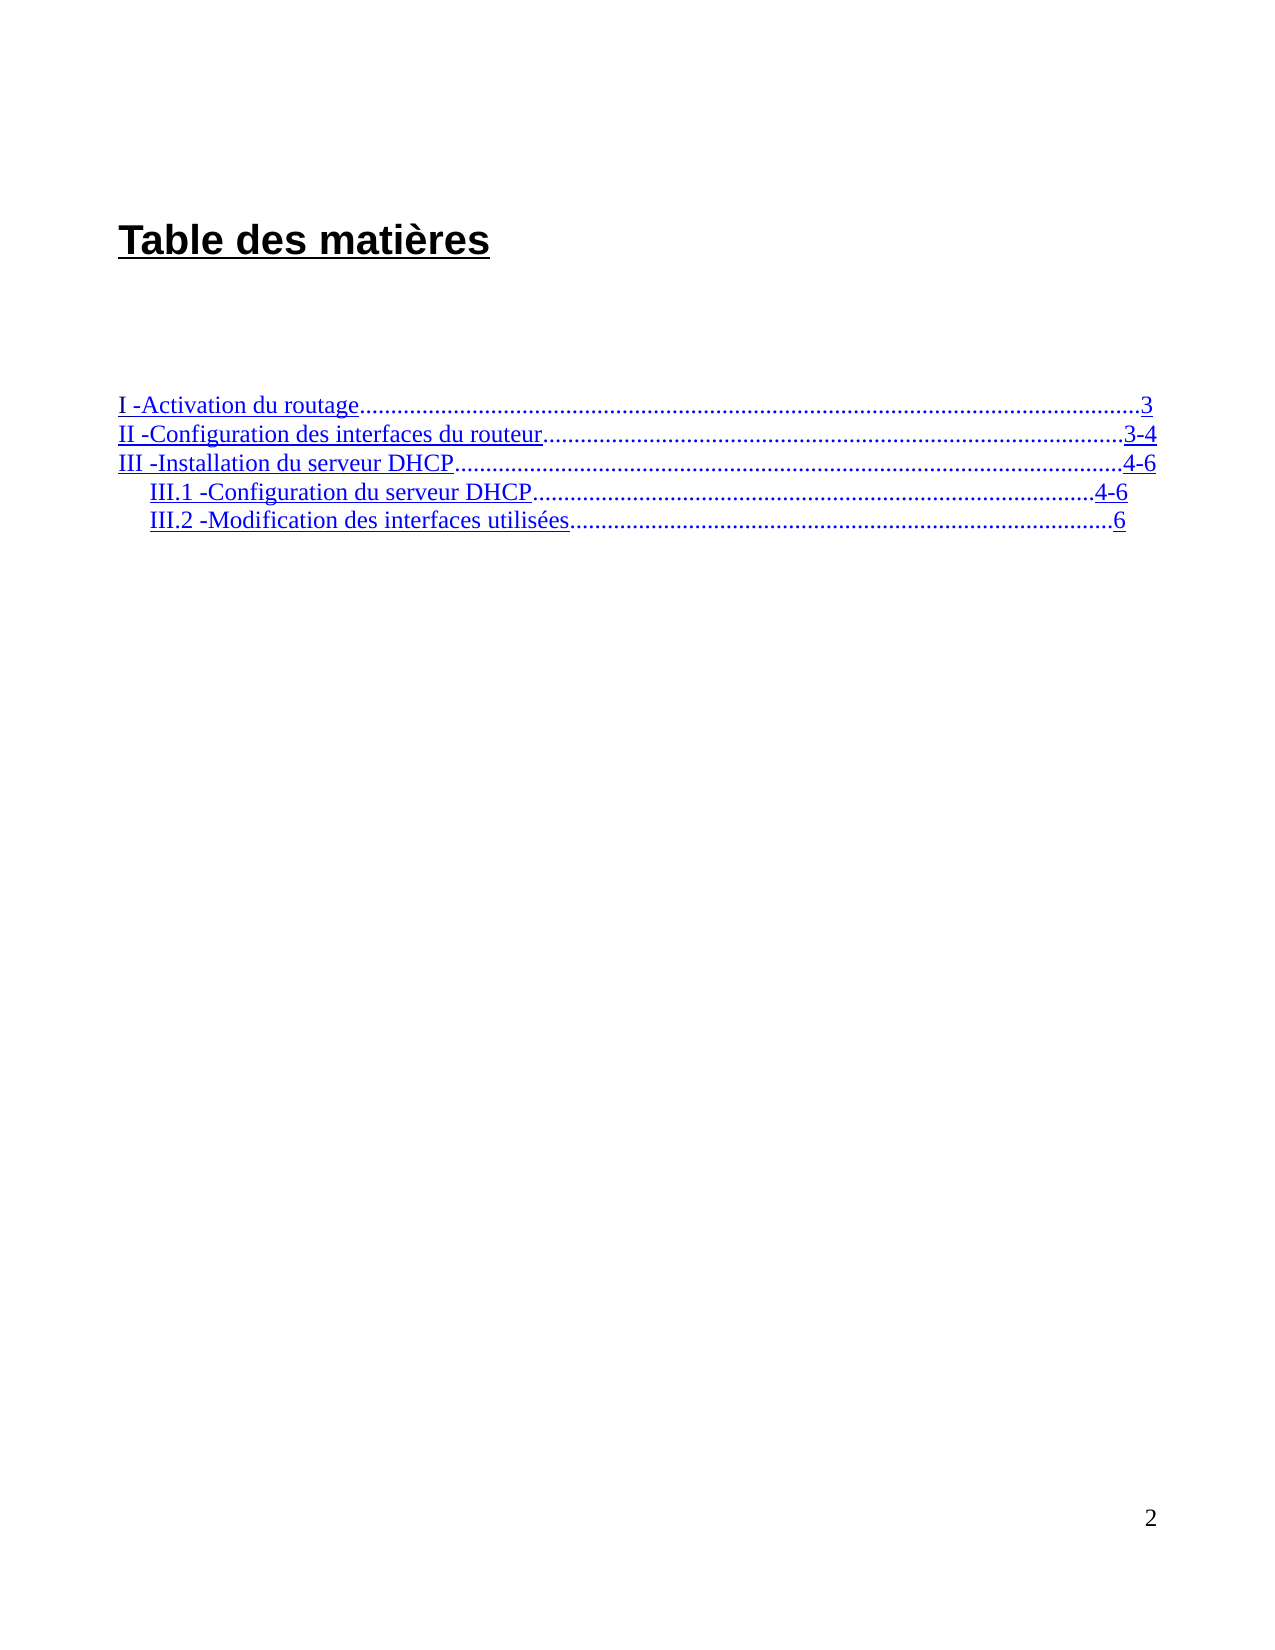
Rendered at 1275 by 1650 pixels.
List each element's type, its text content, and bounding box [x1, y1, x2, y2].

text III -Installation du serveur DHCP...........................................................................................................4-6 [118, 448, 1157, 477]
text I -Activation du routage.............................................................................................................................3 [118, 391, 1157, 419]
text Table des matières [118, 215, 1157, 263]
text III.2 -Modification des interfaces utilisées.......................................................................................6 [118, 506, 1157, 534]
text III.1 -Configuration du serveur DHCP..........................................................................................4-6 [118, 477, 1157, 506]
text II -Configuration des interfaces du routeur.............................................................................................3-4 [118, 419, 1157, 448]
